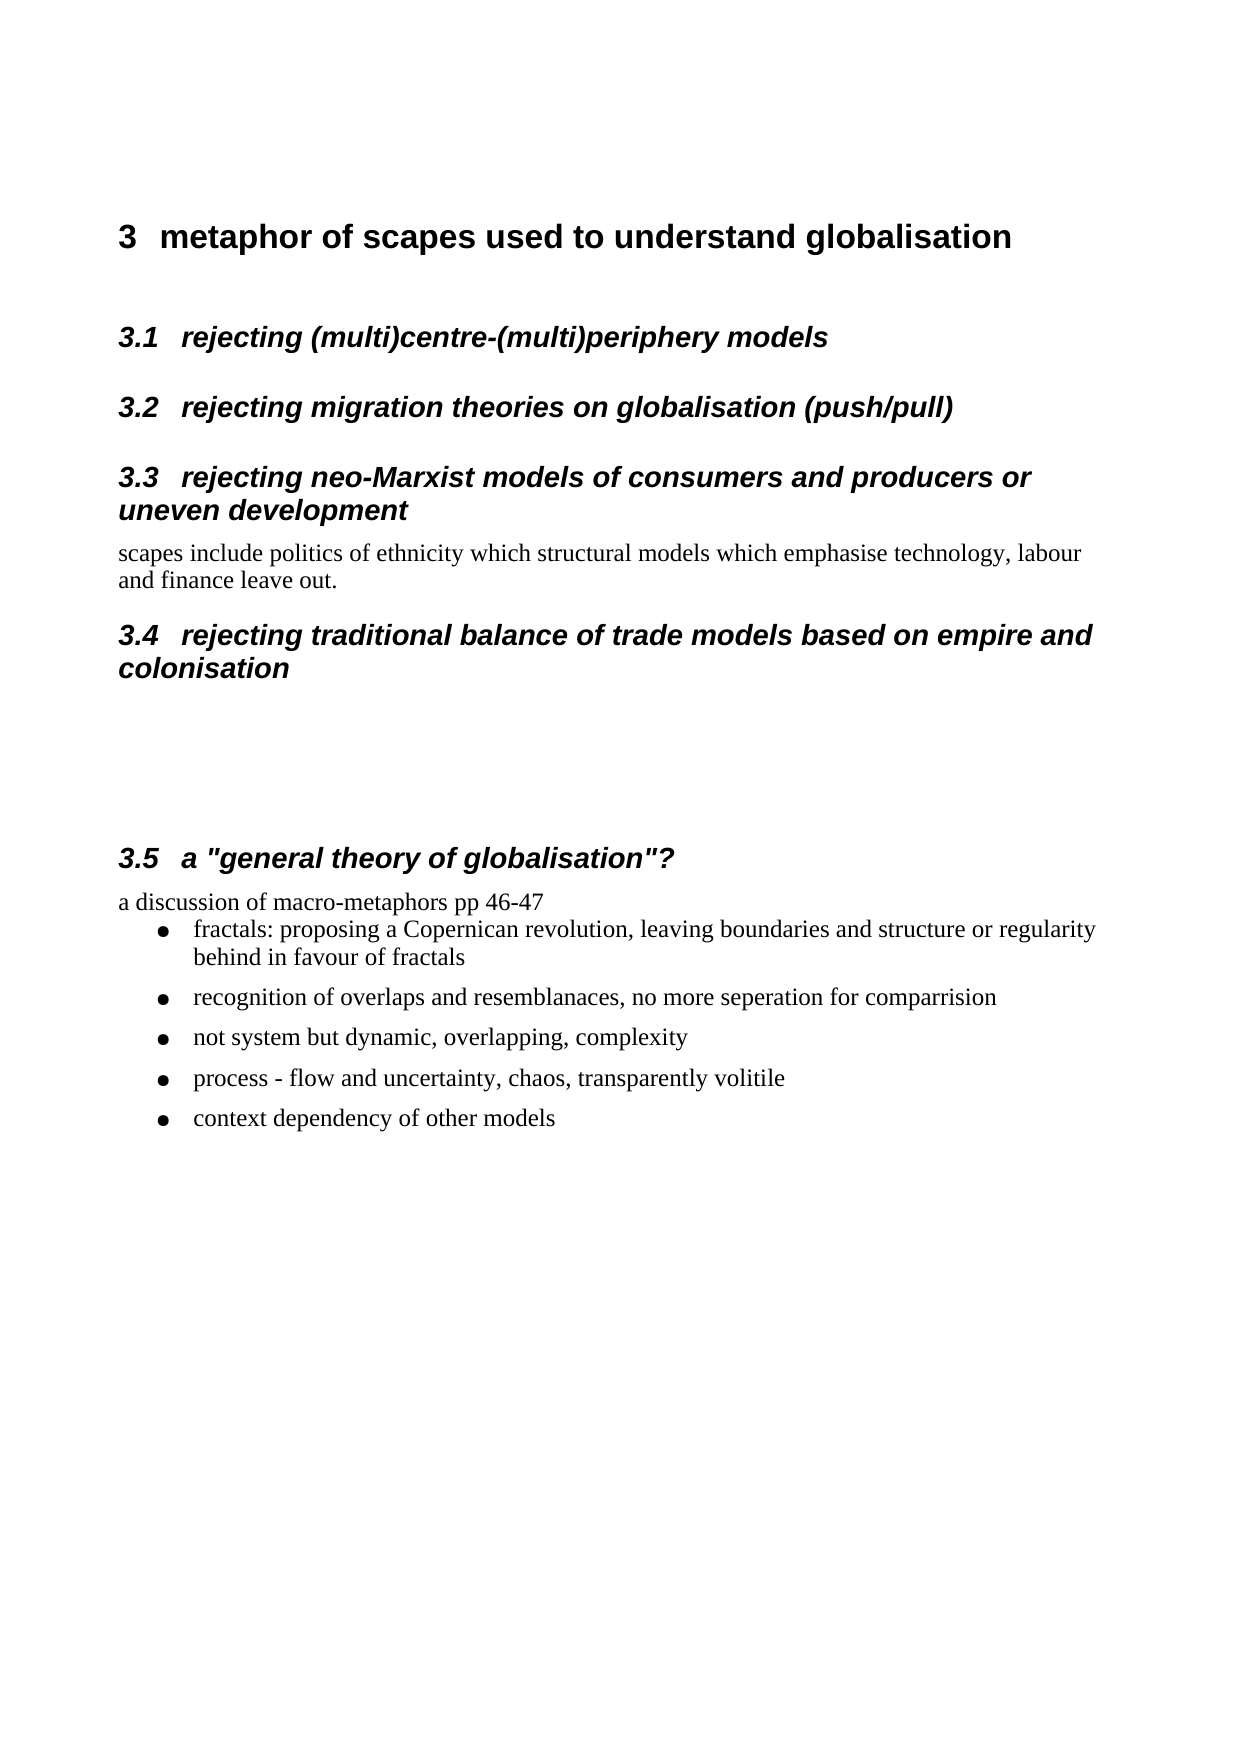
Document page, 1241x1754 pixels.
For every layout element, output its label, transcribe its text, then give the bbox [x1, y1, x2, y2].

list context dependency of other models [156, 1104, 1122, 1132]
subtitle metaphor of scapes used to understand globalisation [118, 218, 1122, 256]
subtitle rejecting traditional balance of trade models based on empire and colonisation [118, 619, 1122, 684]
list process - flow and uncertainty, chaos, transparently volitile [156, 1064, 1122, 1091]
list not system but dynamic, overlapping, complexity [156, 1023, 1122, 1051]
text scapes include politics of ethnicity which structural models which emphasise technology, labour and finance leave out. [118, 539, 1122, 594]
list fractals: proposing a Copernican revolution, leaving boundaries and structure or regularity behind in favour of fractals [156, 915, 1122, 971]
subtitle rejecting migration theories on globalisation (push/pull) [118, 391, 1122, 423]
list recognition of overlaps and resemblanaces, no more seperation for comparrision [156, 983, 1122, 1011]
subtitle rejecting neo-Marxist models of consumers and producers or uneven development [118, 461, 1122, 526]
text a discussion of macro-metaphors pp 46-47 [118, 888, 1122, 915]
subtitle a "general theory of globalisation"? [118, 842, 1122, 875]
subtitle rejecting (multi)centre-(multi)periphery models [118, 321, 1122, 353]
